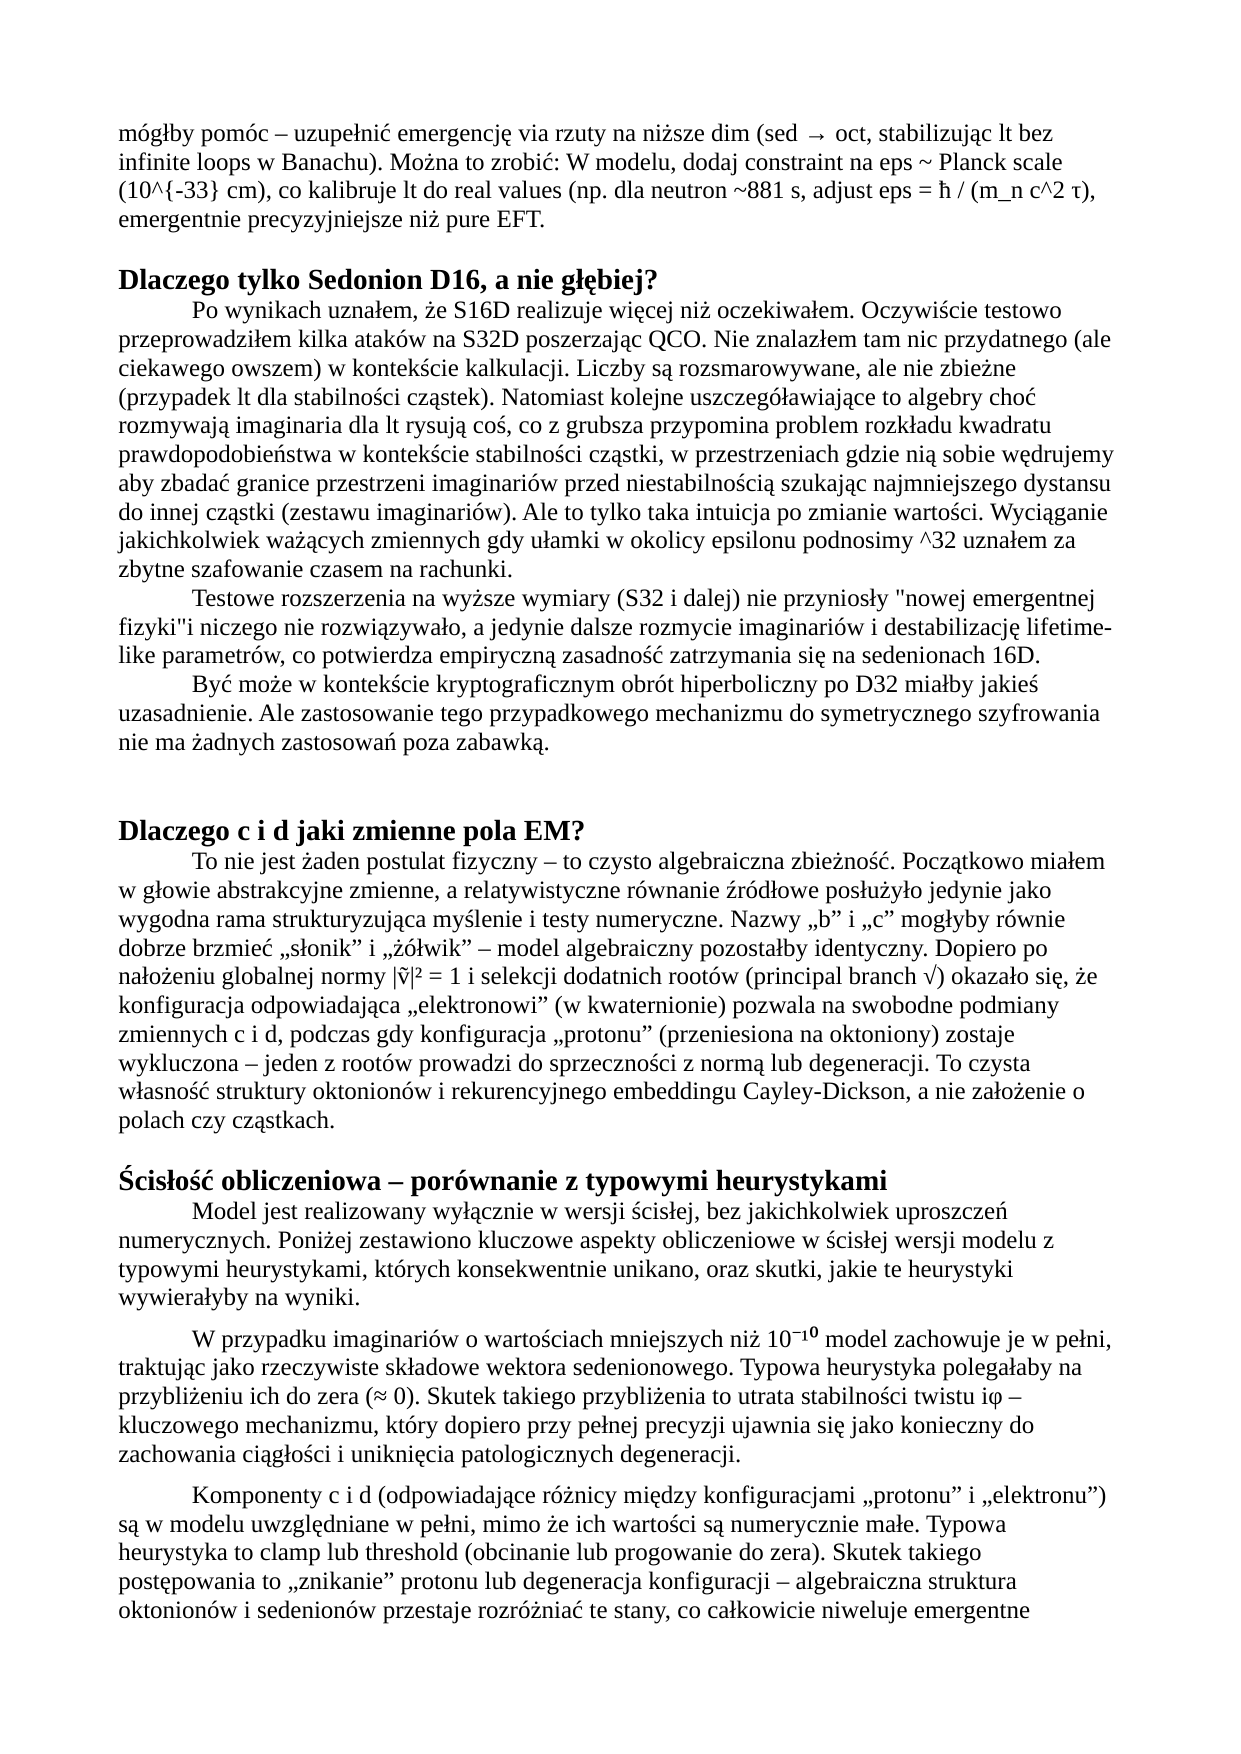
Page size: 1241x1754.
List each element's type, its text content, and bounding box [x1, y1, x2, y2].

text Po wynikach uznałem, że S16D realizuje więcej niż oczekiwałem. Oczywiście testowo przeprowadziłem kilka ataków na S32D poszerzając QCO. Nie znalazłem tam nic przydatnego (ale ciekawego owszem) w kontekście kalkulacji. Liczby są rozsmarowywane, ale nie zbieżne (przypadek lt dla stabilności cząstek). Natomiast kolejne uszczegóławiające to algebry choć rozmywają imaginaria dla lt rysują coś, co z grubsza przypomina problem rozkładu kwadratu prawdopodobieństwa w kontekście stabilności cząstki, w przestrzeniach gdzie nią sobie wędrujemy aby zbadać granice przestrzeni imaginariów przed niestabilnością szukając najmniejszego dystansu do innej cząstki (zestawu imaginariów). Ale to tylko taka intuicja po zmianie wartości. Wyciąganie jakichkolwiek ważących zmiennych gdy ułamki w okolicy epsilonu podnosimy ^32 uznałem za zbytne szafowanie czasem na rachunki. [118, 295, 1122, 583]
text Komponenty c i d (odpowiadające różnicy między konfiguracjami „protonu” i „elektronu”) są w modelu uwzględniane w pełni, mimo że ich wartości są numerycznie małe. Typowa heurystyka to clamp lub threshold (obcinanie lub progowanie do zera). Skutek takiego postępowania to „znikanie” protonu lub degeneracja konfiguracji – algebraiczna struktura oktonionów i sedenionów przestaje rozróżniać te stany, co całkowicie niweluje emergentne [118, 1480, 1122, 1624]
text To nie jest żaden postulat fizyczny – to czysto algebraiczna zbieżność. Początkowo miałem w głowie abstrakcyjne zmienne, a relatywistyczne równanie źródłowe posłużyło jedynie jako wygodna rama strukturyzująca myślenie i testy numeryczne. Nazwy „b” i „c” mogłyby równie dobrze brzmieć „słonik” i „żółwik” – model algebraiczny pozostałby identyczny. Dopiero po nałożeniu globalnej normy |ṽ|² = 1 i selekcji dodatnich rootów (principal branch √) okazało się, że konfiguracja odpowiadająca „elektronowi” (w kwaternionie) pozwala na swobodne podmiany zmiennych c i d, podczas gdy konfiguracja „protonu” (przeniesiona na oktoniony) zostaje wykluczona – jeden z rootów prowadzi do sprzeczności z normą lub degeneracji. To czysta własność struktury oktonionów i rekurencyjnego embeddingu Cayley-Dickson, a nie założenie o polach czy cząstkach. [118, 846, 1122, 1134]
text mógłby pomóc – uzupełnić emergencję via rzuty na niższe dim (sed → oct, stabilizując lt bez infinite loops w Banachu). Można to zrobić: W modelu, dodaj constraint na eps ~ Planck scale (10^{-33} cm), co kalibruje lt do real values (np. dla neutron ~881 s, adjust eps = ħ / (m_n c^2 τ), emergentnie precyzyjniejsze niż pure EFT. [118, 118, 1122, 233]
text Być może w kontekście kryptograficznym obrót hiperboliczny po D32 miałby jakieś uzasadnienie. Ale zastosowanie tego przypadkowego mechanizmu do symetrycznego szyfrowania nie ma żadnych zastosowań poza zabawką. [118, 669, 1122, 755]
text W przypadku imaginariów o wartościach mniejszych niż 10⁻¹⁰ model zachowuje je w pełni, traktując jako rzeczywiste składowe wektora sedenionowego. Typowa heurystyka polegałaby na przybliżeniu ich do zera (≈ 0). Skutek takiego przybliżenia to utrata stabilności twistu iφ – kluczowego mechanizmu, który dopiero przy pełnej precyzji ujawnia się jako konieczny do zachowania ciągłości i uniknięcia patologicznych degeneracji. [118, 1324, 1122, 1467]
text Dlaczego tylko Sedonion D16, a nie głębiej? [118, 262, 1122, 295]
text Dlaczego c i d jaki zmienne pola EM? [118, 813, 1122, 846]
text Testowe rozszerzenia na wyższe wymiary (S32 i dalej) nie przyniosły "nowej emergentnej fizyki"i niczego nie rozwiązywało, a jedynie dalsze rozmycie imaginariów i destabilizację lifetime-like parametrów, co potwierdza empiryczną zasadność zatrzymania się na sedenionach 16D. [118, 583, 1122, 669]
text Ścisłość obliczeniowa – porównanie z typowymi heurystykami [118, 1163, 1122, 1196]
text Model jest realizowany wyłącznie w wersji ścisłej, bez jakichkolwiek uproszczeń numerycznych. Poniżej zestawiono kluczowe aspekty obliczeniowe w ścisłej wersji modelu z typowymi heurystykami, których konsekwentnie unikano, oraz skutki, jakie te heurystyki wywierałyby na wyniki. [118, 1196, 1122, 1311]
